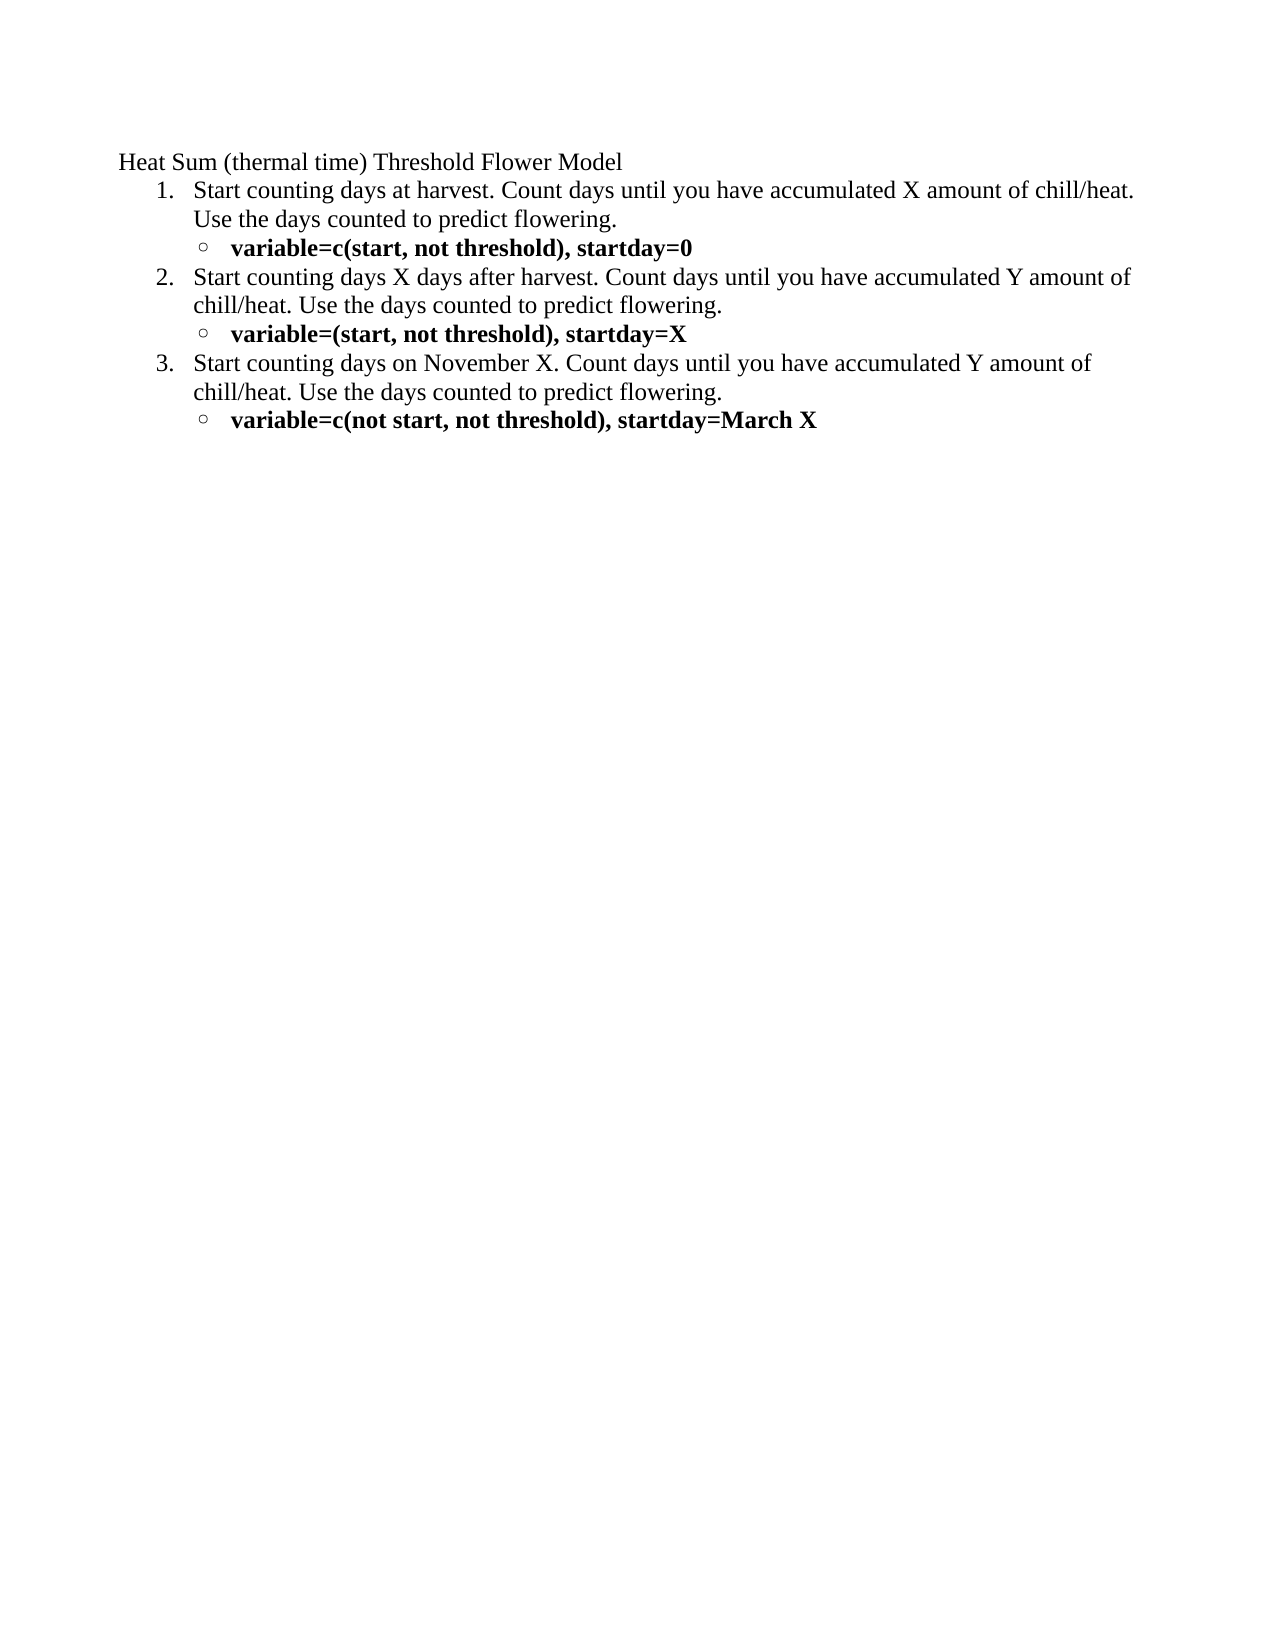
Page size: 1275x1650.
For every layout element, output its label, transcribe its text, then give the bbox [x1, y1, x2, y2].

list variable=(start, not threshold), startday=X [193, 319, 1157, 348]
text Heat Sum (thermal time) Threshold Flower Model [118, 147, 1157, 176]
list Start counting days on November X. Count days until you have accumulated Y amount of chill/heat. Use the days counted to predict flowering. [156, 348, 1157, 406]
list variable=c(not start, not threshold), startday=March X [193, 406, 1157, 434]
list Start counting days X days after harvest. Count days until you have accumulated Y amount of chill/heat. Use the days counted to predict flowering. [156, 262, 1157, 319]
list variable=c(start, not threshold), startday=0 [193, 233, 1157, 262]
list Start counting days at harvest. Count days until you have accumulated X amount of chill/heat. Use the days counted to predict flowering. [156, 176, 1157, 233]
